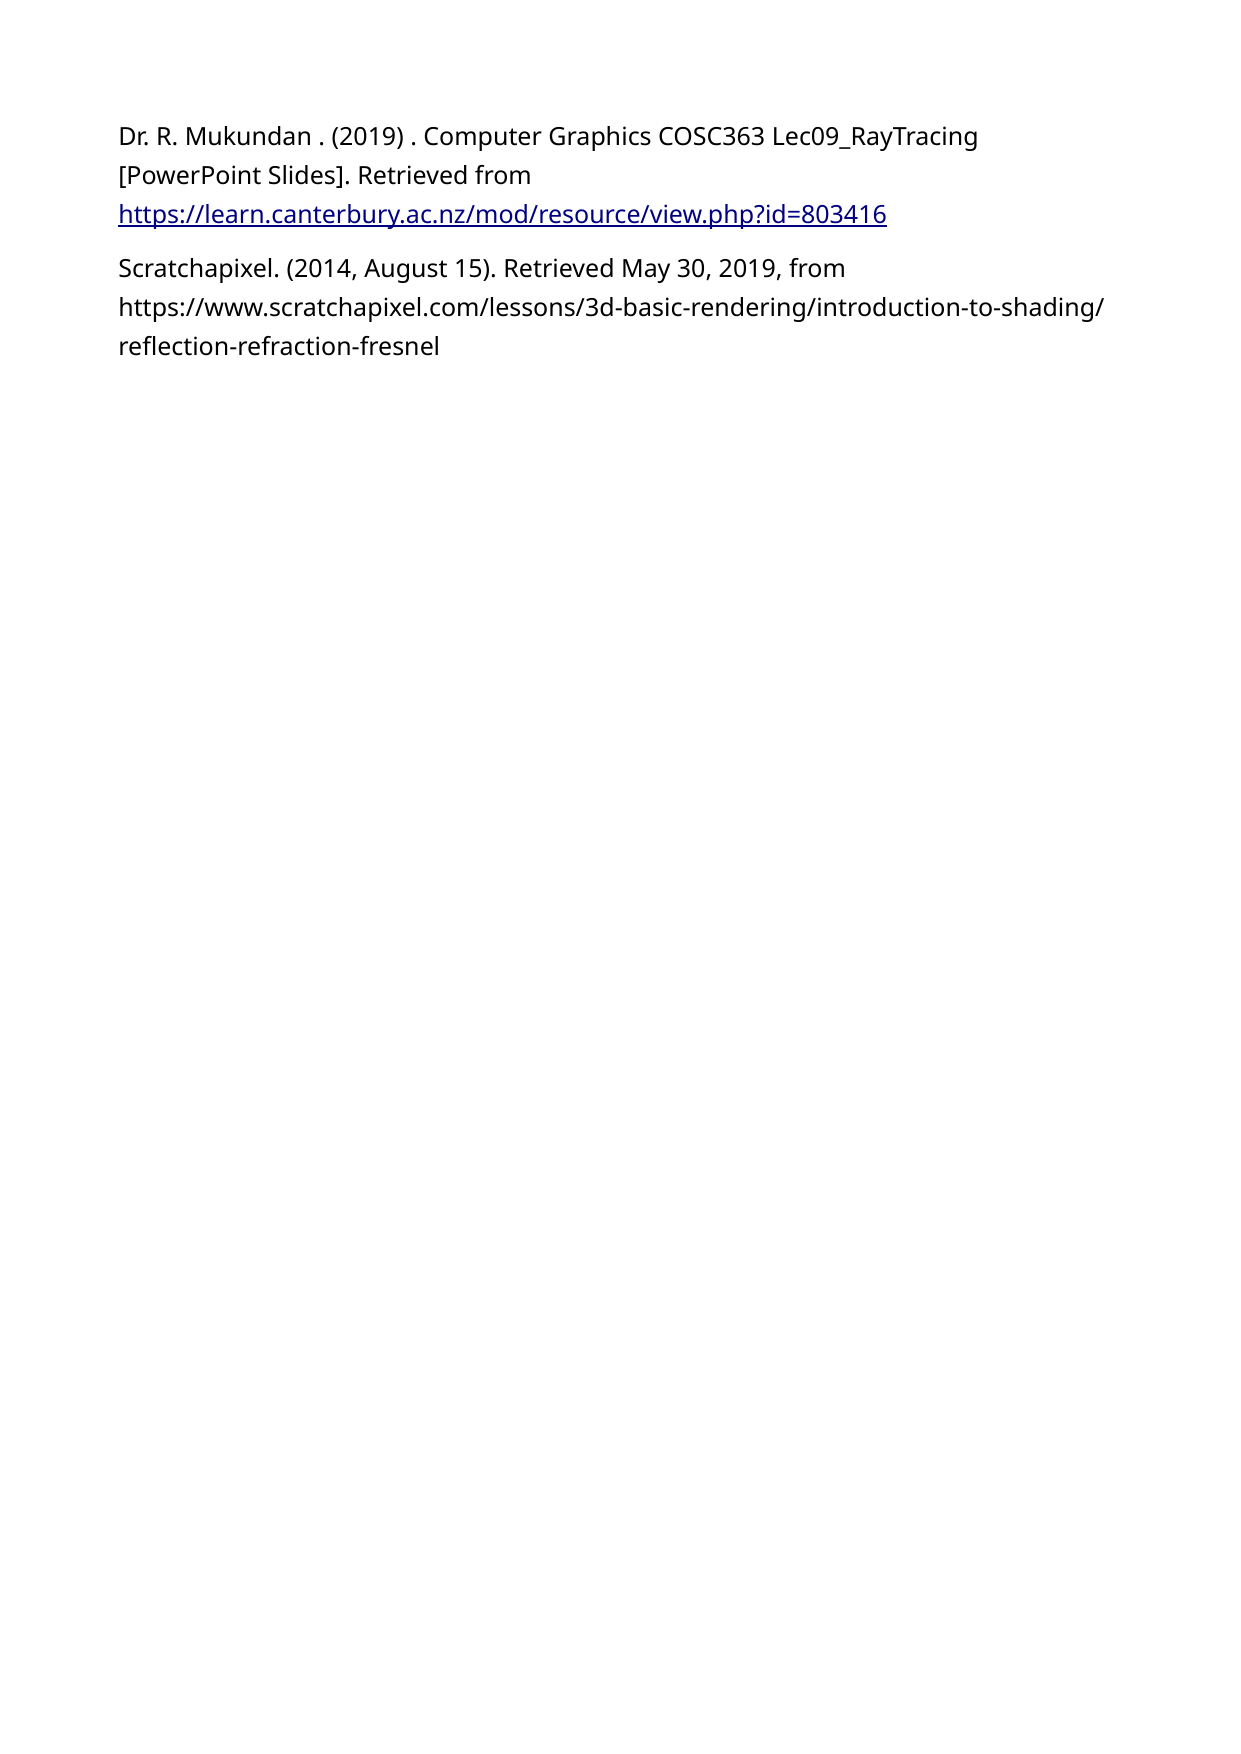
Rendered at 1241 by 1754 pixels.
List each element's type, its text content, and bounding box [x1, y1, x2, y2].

text Scratchapixel. (2014, August 15). Retrieved May 30, 2019, from https://www.scratchapixel.com/lessons/3d-basic-rendering/introduction-to-shading/reflection-refraction-fresnel [118, 250, 1122, 363]
text Dr. R. Mukundan . (2019) . Computer Graphics COSC363 Lec09_RayTracing [PowerPoint Slides]. Retrieved from https://learn.canterbury.ac.nz/mod/resource/view.php?id=803416 [118, 118, 1122, 231]
